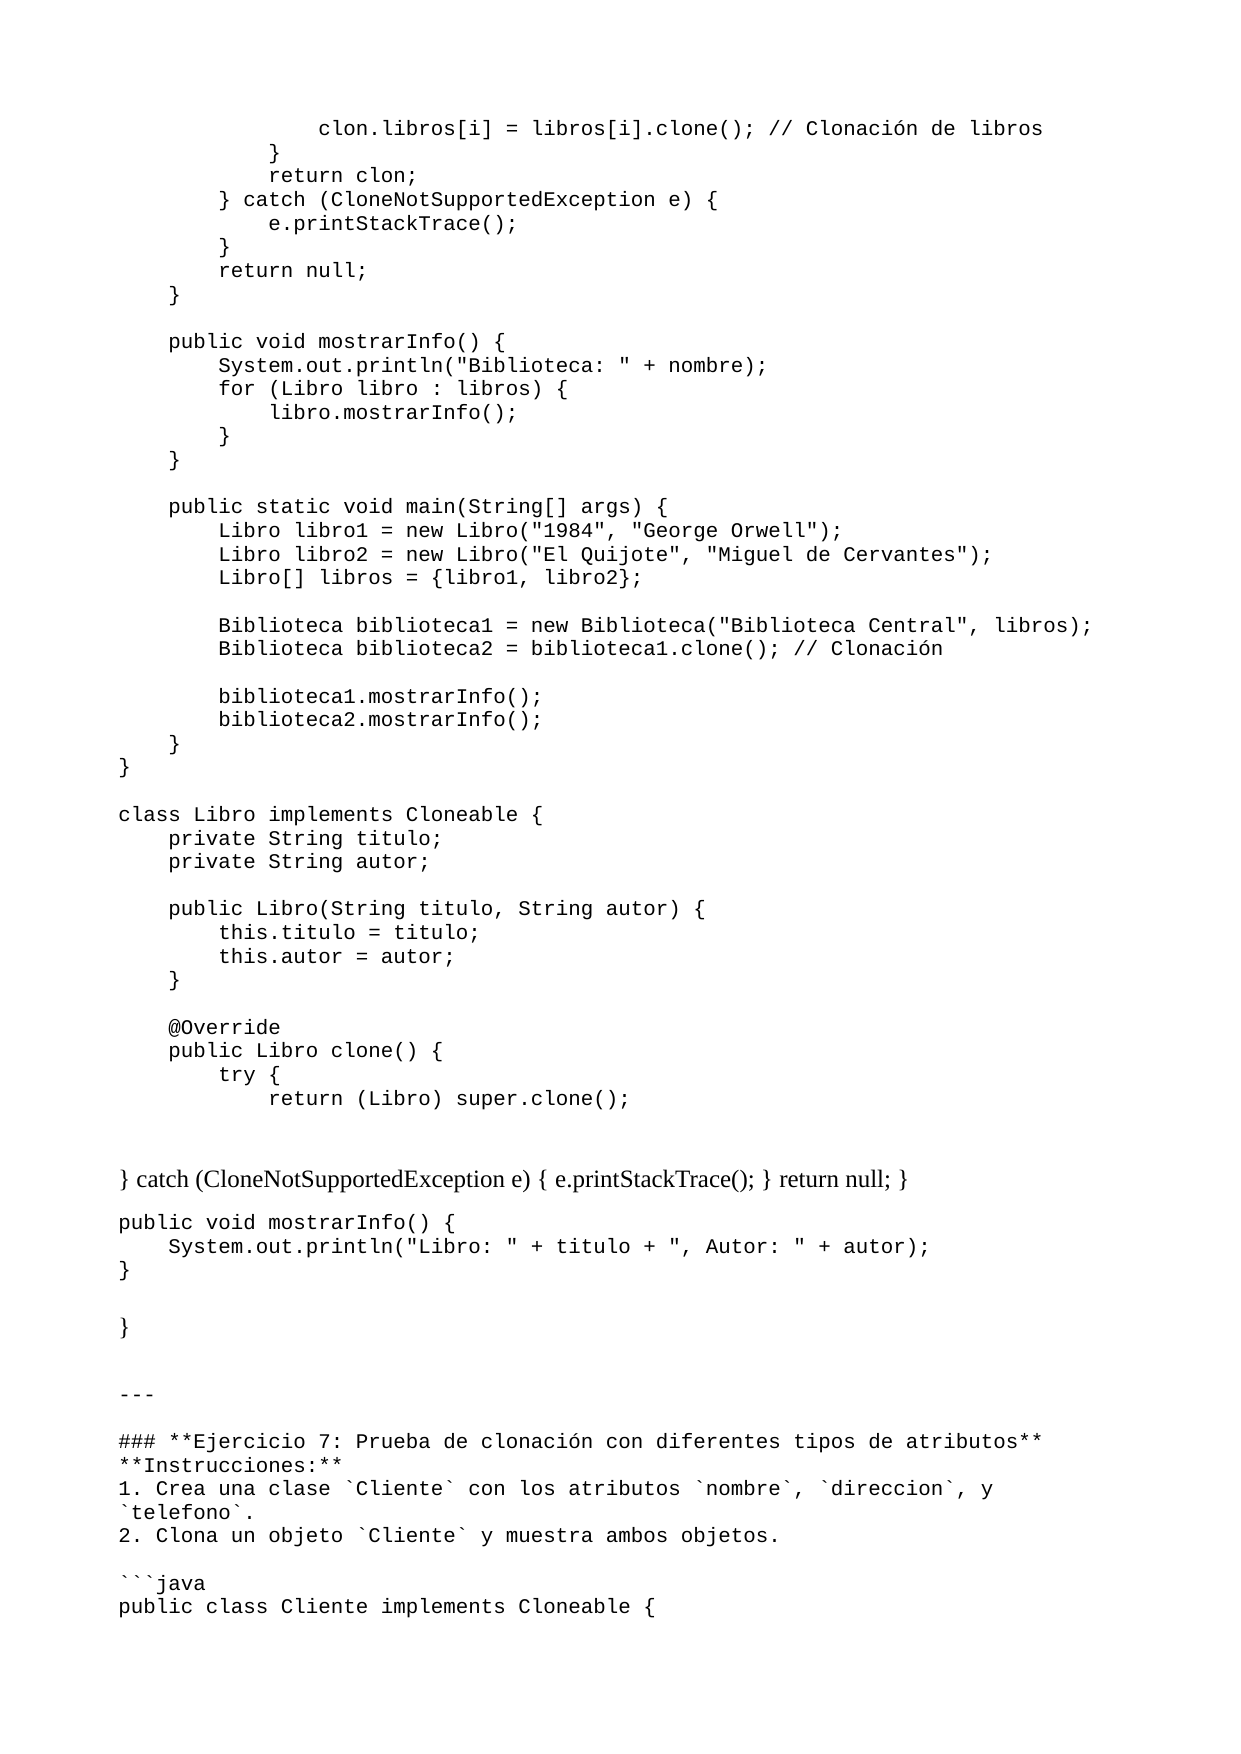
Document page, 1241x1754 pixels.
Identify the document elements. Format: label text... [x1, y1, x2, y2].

text public Libro(String titulo, String autor) { [118, 898, 1122, 922]
text } catch (CloneNotSupportedException e) { e.printStackTrace(); } return null; } [118, 1164, 1122, 1193]
text ```java [118, 1573, 1122, 1596]
text @Override [118, 1017, 1122, 1040]
text } [118, 449, 1122, 473]
text } [118, 1312, 1122, 1341]
text public void mostrarInfo() { [118, 331, 1122, 354]
text for (Libro libro : libros) { [118, 378, 1122, 402]
text private String autor; [118, 851, 1122, 875]
text Libro[] libros = {libro1, libro2}; [118, 567, 1122, 591]
text } [118, 236, 1122, 260]
text --- [118, 1384, 1122, 1407]
text this.titulo = titulo; [118, 922, 1122, 946]
text } [118, 426, 1122, 449]
text Libro libro1 = new Libro("1984", "George Orwell"); [118, 520, 1122, 544]
text return clon; [118, 165, 1122, 189]
text clon.libros[i] = libros[i].clone(); // Clonación de libros [118, 118, 1122, 142]
text libro.mostrarInfo(); [118, 402, 1122, 426]
text public void mostrarInfo() { [118, 1212, 1122, 1236]
text } [118, 284, 1122, 307]
text } [118, 969, 1122, 993]
text try { [118, 1064, 1122, 1088]
text ### **Ejercicio 7: Prueba de clonación con diferentes tipos de atributos** [118, 1431, 1122, 1454]
text return null; [118, 260, 1122, 284]
text Biblioteca biblioteca1 = new Biblioteca("Biblioteca Central", libros); [118, 615, 1122, 638]
text 2. Clona un objeto `Cliente` y muestra ambos objetos. [118, 1526, 1122, 1549]
text this.autor = autor; [118, 946, 1122, 969]
text **Instrucciones:** [118, 1454, 1122, 1478]
text public class Cliente implements Cloneable { [118, 1596, 1122, 1620]
text } [118, 757, 1122, 780]
text Libro libro2 = new Libro("El Quijote", "Miguel de Cervantes"); [118, 544, 1122, 567]
text Biblioteca biblioteca2 = biblioteca1.clone(); // Clonación [118, 638, 1122, 662]
text } [118, 733, 1122, 757]
text return (Libro) super.clone(); [118, 1088, 1122, 1111]
text System.out.println("Biblioteca: " + nombre); [118, 354, 1122, 378]
text e.printStackTrace(); [118, 213, 1122, 236]
text public static void main(String[] args) { [118, 496, 1122, 520]
text biblioteca2.mostrarInfo(); [118, 709, 1122, 733]
text } [118, 142, 1122, 165]
text class Libro implements Cloneable { [118, 804, 1122, 827]
text 1. Crea una clase `Cliente` con los atributos `nombre`, `direccion`, y `telefono`. [118, 1478, 1122, 1526]
text } catch (CloneNotSupportedException e) { [118, 189, 1122, 213]
text System.out.println("Libro: " + titulo + ", Autor: " + autor); [118, 1236, 1122, 1259]
text biblioteca1.mostrarInfo(); [118, 686, 1122, 709]
text public Libro clone() { [118, 1040, 1122, 1064]
text } [118, 1259, 1122, 1283]
text private String titulo; [118, 827, 1122, 851]
